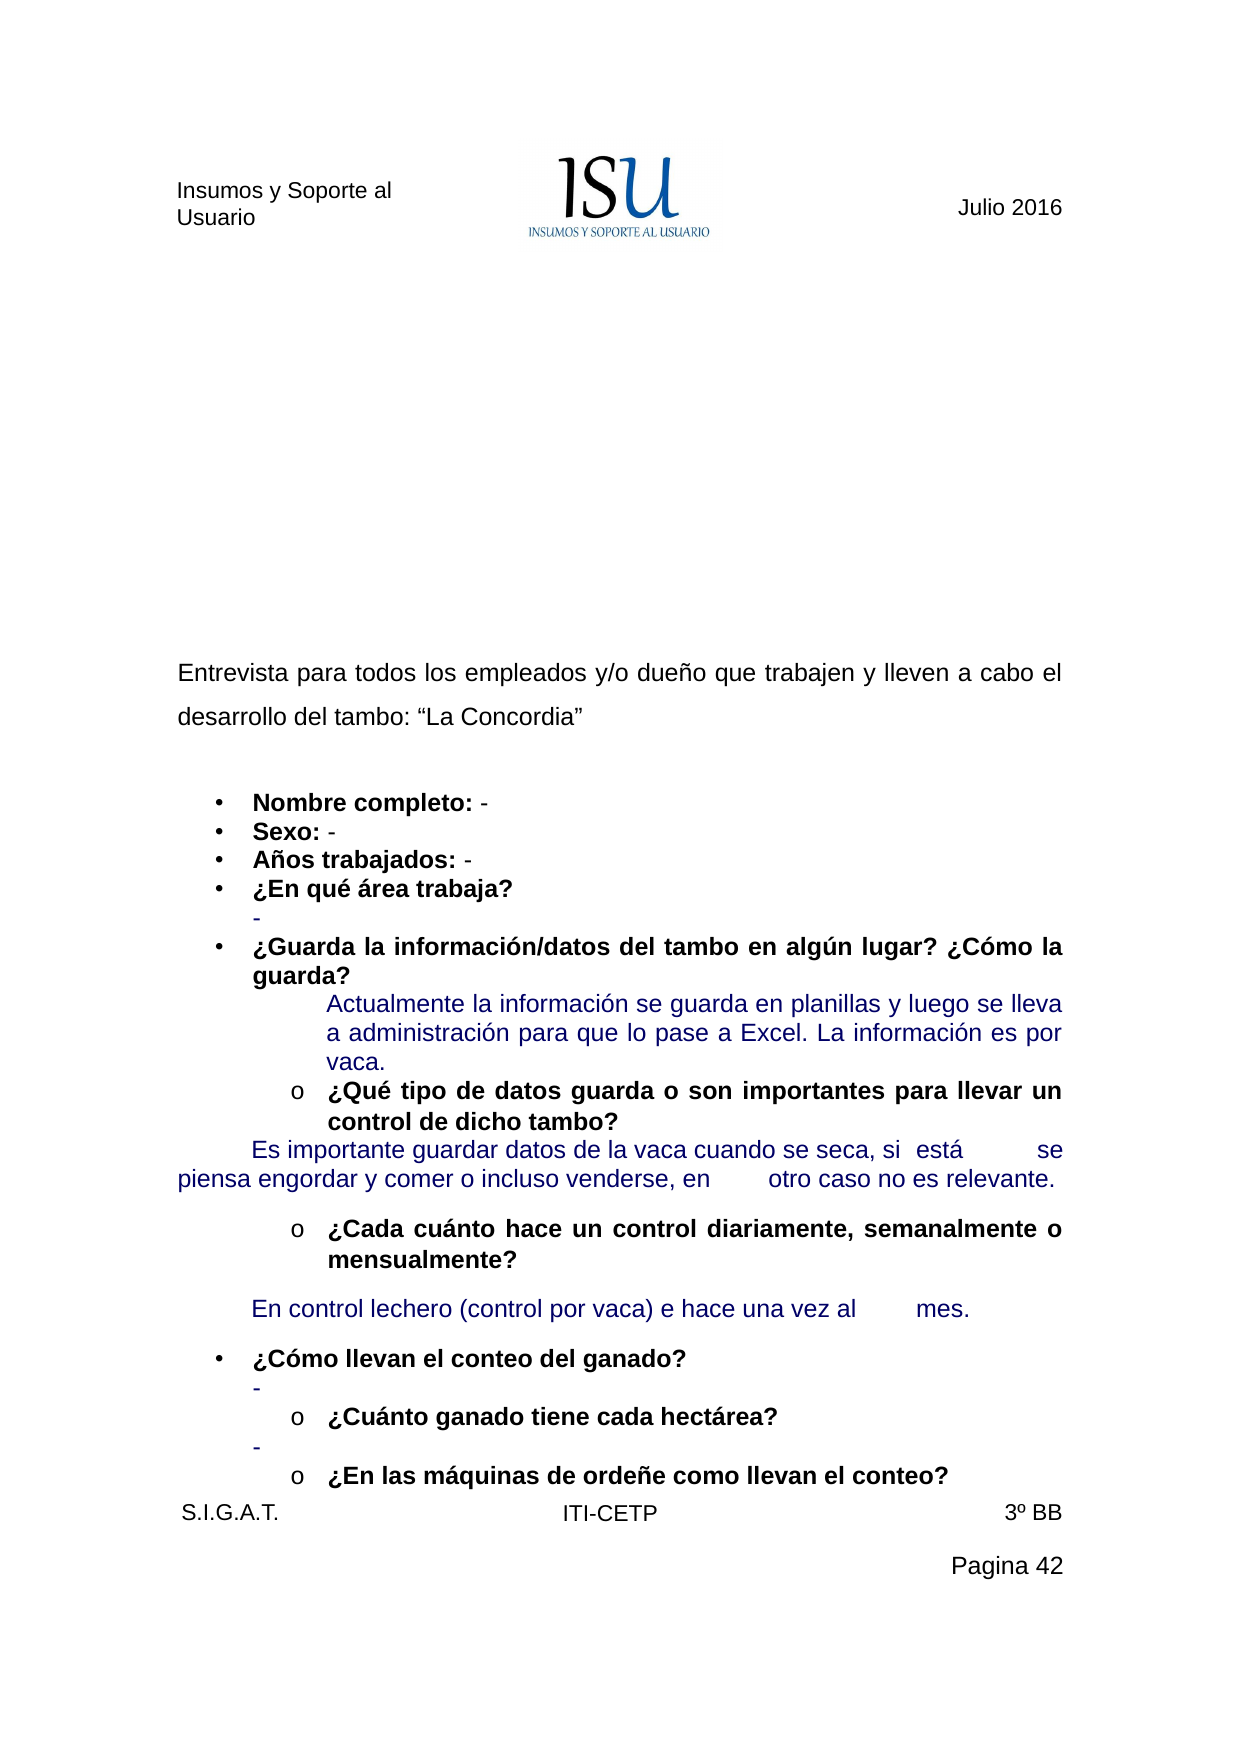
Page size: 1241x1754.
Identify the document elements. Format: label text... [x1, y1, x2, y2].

text En control lechero (control por vaca) e hace una vez al mes. [177, 1294, 1063, 1323]
list Actualmente la información se guarda en planillas y luego se lleva a administración para que lo pase a Excel. La información es por vaca. [252, 989, 1063, 1076]
list ¿Guarda la información/datos del tambo en algún lugar? ¿Cómo la guarda? [215, 932, 1063, 989]
list Sexo: - [215, 817, 1063, 845]
text Entrevista para todos los empleados y/o dueño que trabajen y lleven a cabo el desarrollo del tambo: “La Concordia” [177, 658, 1063, 730]
list ¿En qué área trabaja? [215, 874, 1063, 903]
list - [252, 1373, 1063, 1401]
list ¿Qué tipo de datos guarda o son importantes para llevar un control de dicho tambo? [290, 1076, 1063, 1135]
text Es importante guardar datos de la vaca cuando se seca, si está se piensa engordar y comer o incluso venderse, en otro caso no es relevante. [177, 1135, 1063, 1193]
list Nombre completo: - [215, 788, 1063, 817]
list ¿Cómo llevan el conteo del ganado? [215, 1344, 1063, 1373]
list ¿Cuánto ganado tiene cada hectárea? [290, 1401, 1063, 1432]
list - [252, 1432, 1063, 1461]
list Años trabajados: - [215, 845, 1063, 874]
list ¿En las máquinas de ordeñe como llevan el conteo? [290, 1461, 1063, 1492]
list - [252, 903, 1063, 932]
list ¿Cada cuánto hace un control diariamente, semanalmente o mensualmente? [290, 1214, 1063, 1273]
